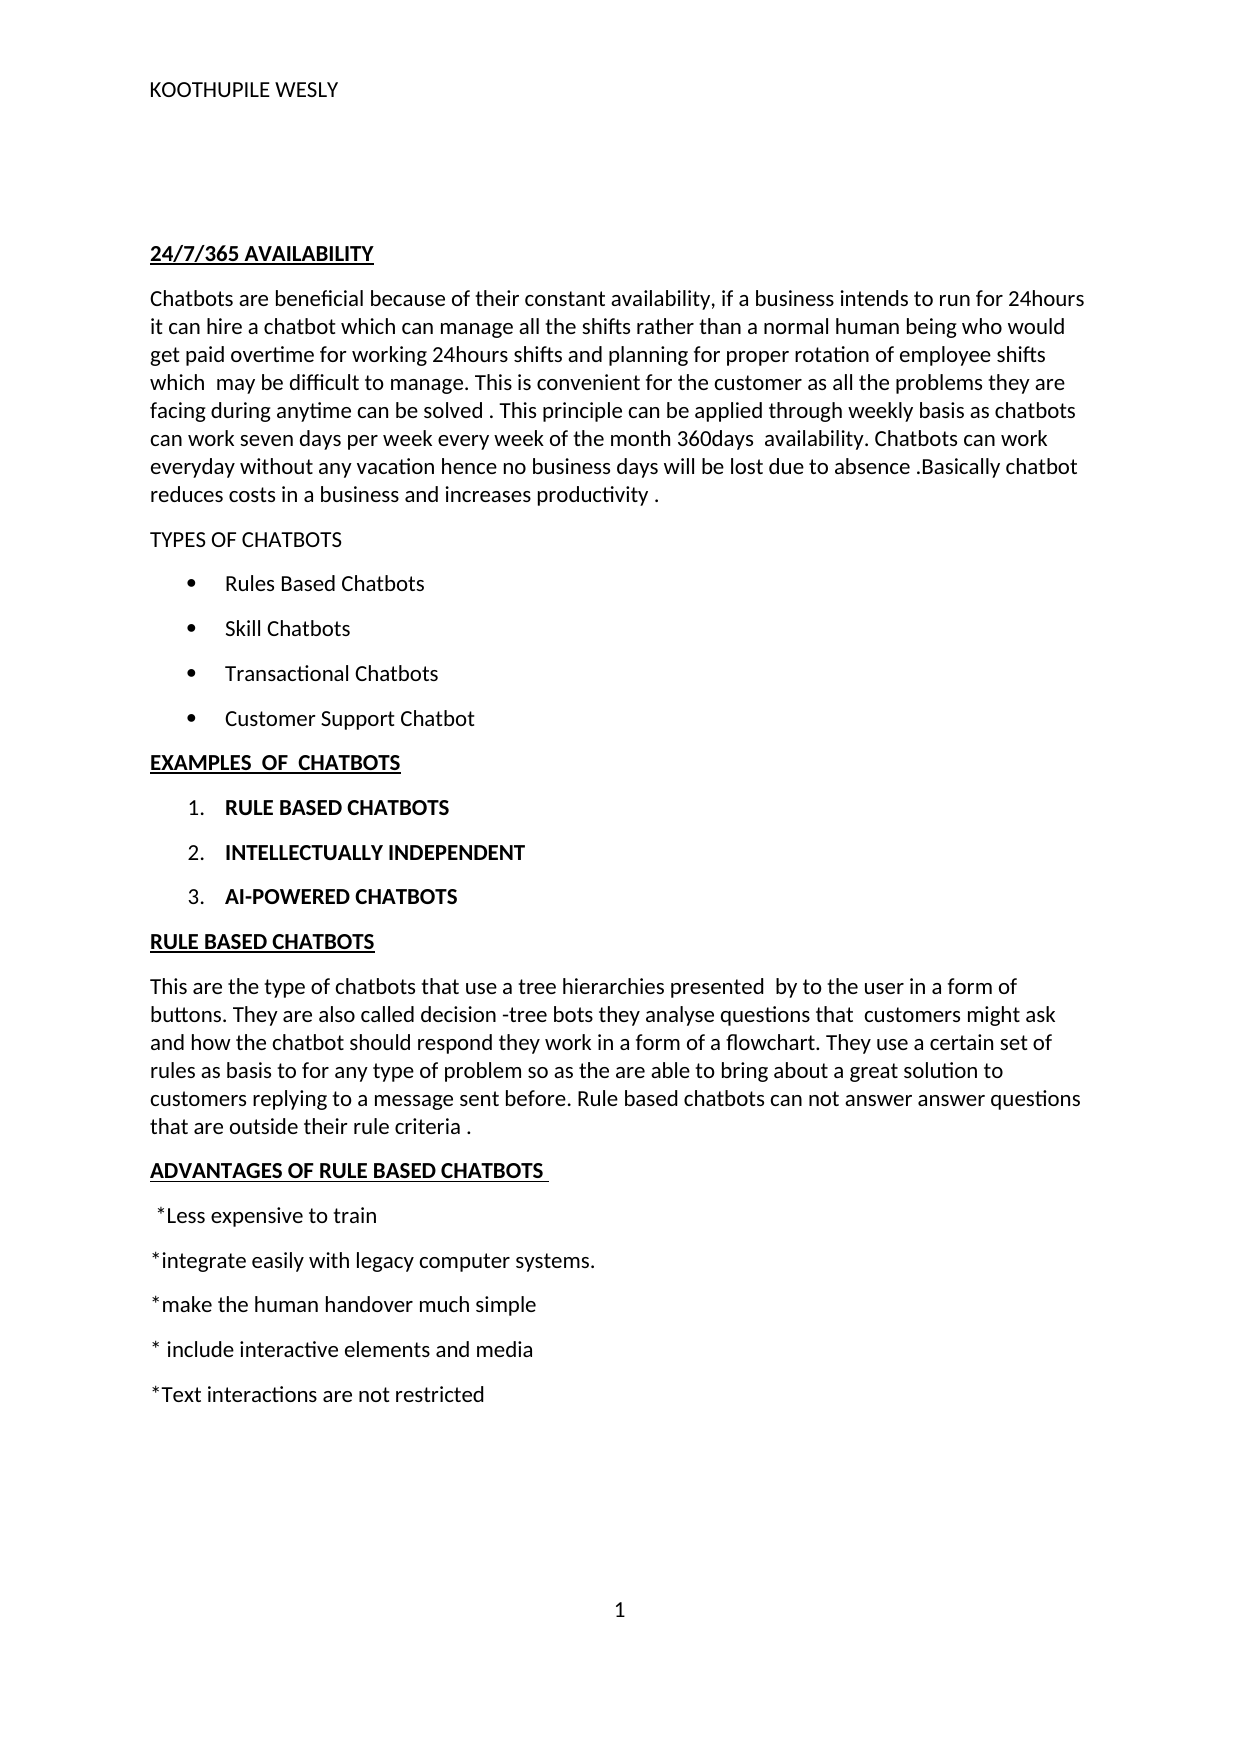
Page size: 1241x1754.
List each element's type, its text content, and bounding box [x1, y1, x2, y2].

text * include interactive elements and media [150, 1335, 1090, 1363]
list Customer Support Chatbot [187, 704, 1090, 732]
text EXAMPLES OF CHATBOTS [150, 748, 1090, 776]
text *integrate easily with legacy computer systems. [150, 1246, 1090, 1274]
text RULE BASED CHATBOTS [150, 927, 1090, 955]
list AI-POWERED CHATBOTS [187, 882, 1090, 910]
text Chatbots are beneficial because of their constant availability, if a business intends to run for 24hours it can hire a chatbot which can manage all the shifts rather than a normal human being who would get paid overtime for working 24hours shifts and planning for proper rotation of employee shifts which may be difficult to manage. This is convenient for the customer as all the problems they are facing during anytime can be solved . This principle can be applied through weekly basis as chatbots can work seven days per week every week of the month 360days availability. Chatbots can work everyday without any vacation hence no business days will be lost due to absence .Basically chatbot reduces costs in a business and increases productivity . [150, 284, 1090, 508]
list INTELLECTUALLY INDEPENDENT [187, 838, 1090, 866]
list Transactional Chatbots [187, 659, 1090, 687]
text ADVANTAGES OF RULE BASED CHATBOTS [150, 1157, 1090, 1184]
list Skill Chatbots [187, 614, 1090, 642]
text 24/7/365 AVAILABILITY [150, 239, 1090, 267]
list Rules Based Chatbots [187, 569, 1090, 598]
text This are the type of chatbots that use a tree hierarchies presented by to the user in a form of buttons. They are also called decision -tree bots they analyse questions that customers might ask and how the chatbot should respond they work in a form of a flowchart. They use a certain set of rules as basis to for any type of problem so as the are able to bring about a great solution to customers replying to a message sent before. Rule based chatbots can not answer answer questions that are outside their rule criteria . [150, 972, 1090, 1140]
text *Text interactions are not restricted [150, 1380, 1090, 1408]
text TYPES OF CHATBOTS [150, 525, 1090, 553]
text *make the human handover much simple [150, 1291, 1090, 1319]
text *Less expensive to train [150, 1201, 1090, 1229]
list RULE BASED CHATBOTS [187, 793, 1090, 821]
